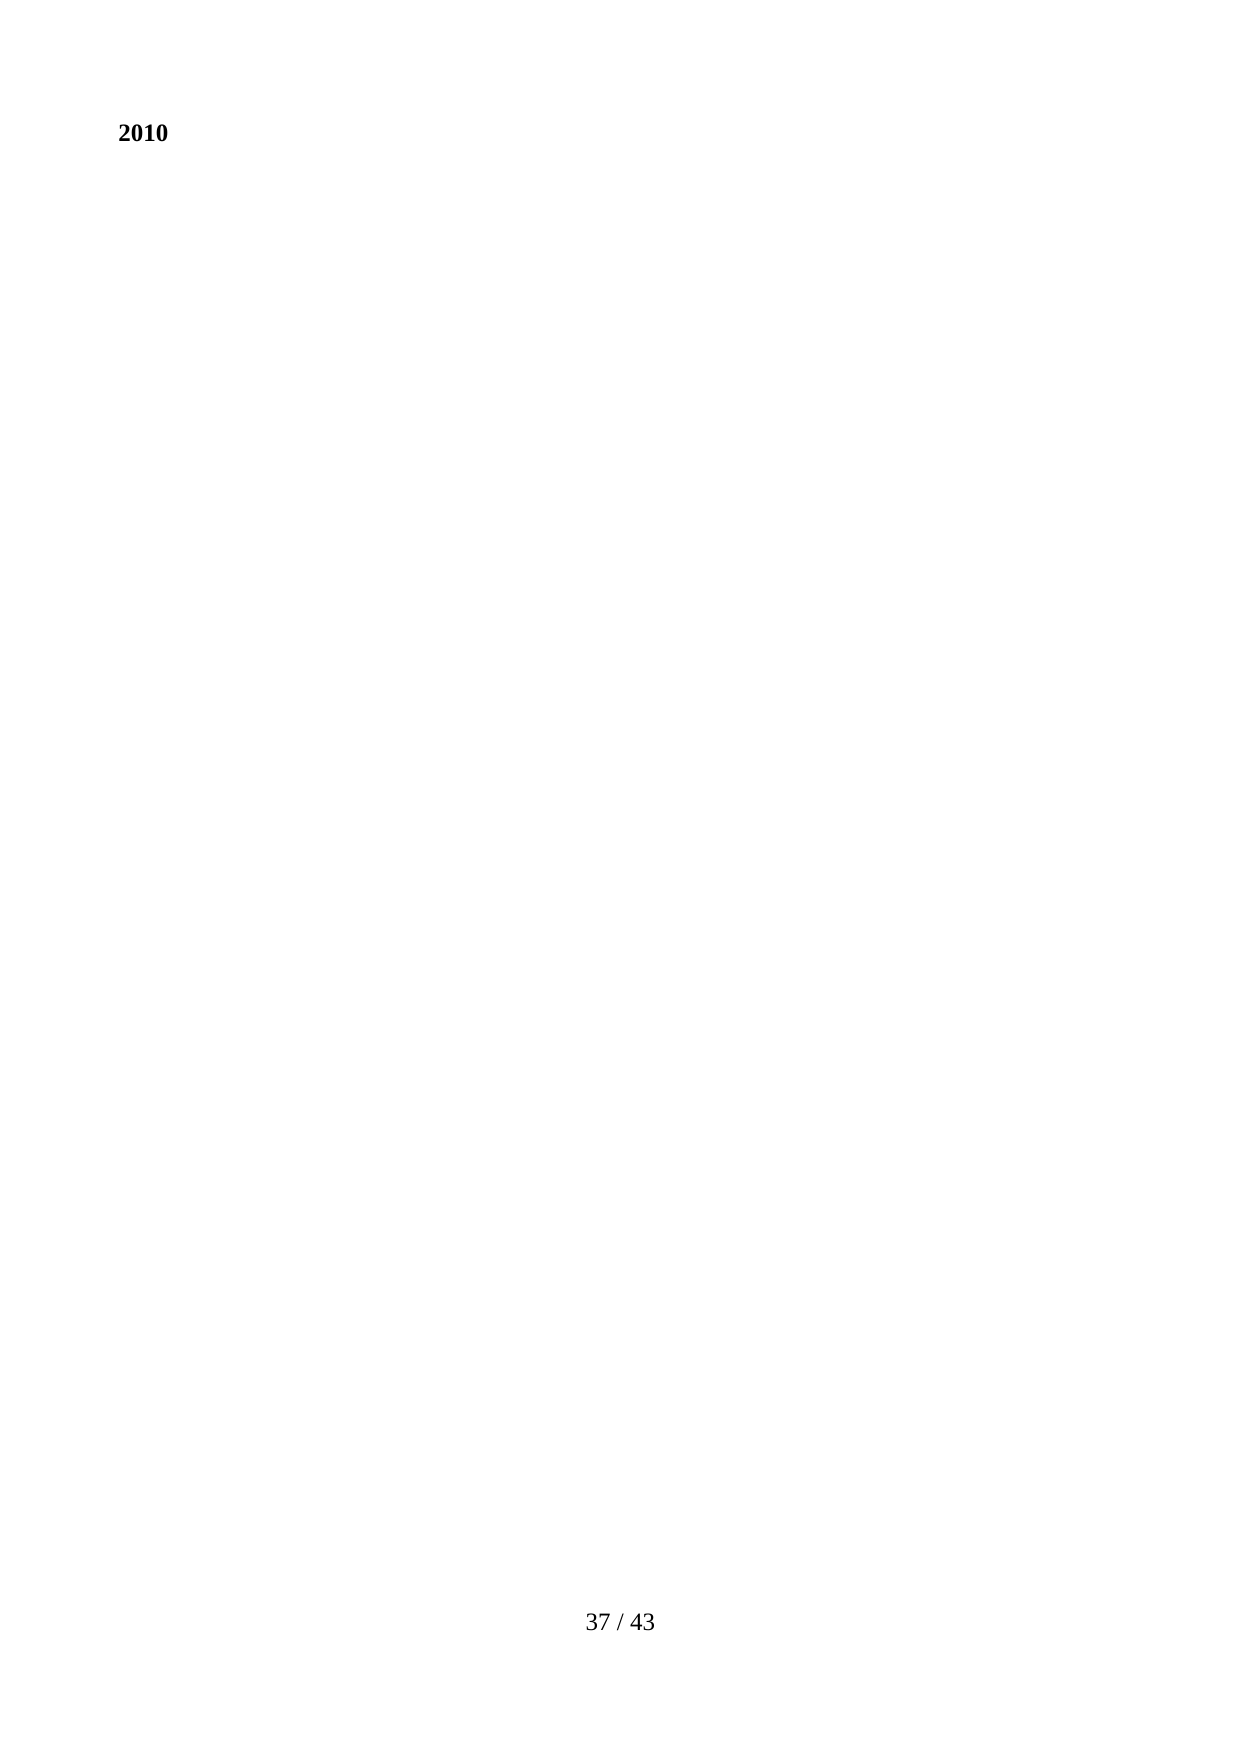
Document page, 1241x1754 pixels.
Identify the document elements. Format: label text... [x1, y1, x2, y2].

text 2010 [118, 118, 1122, 147]
